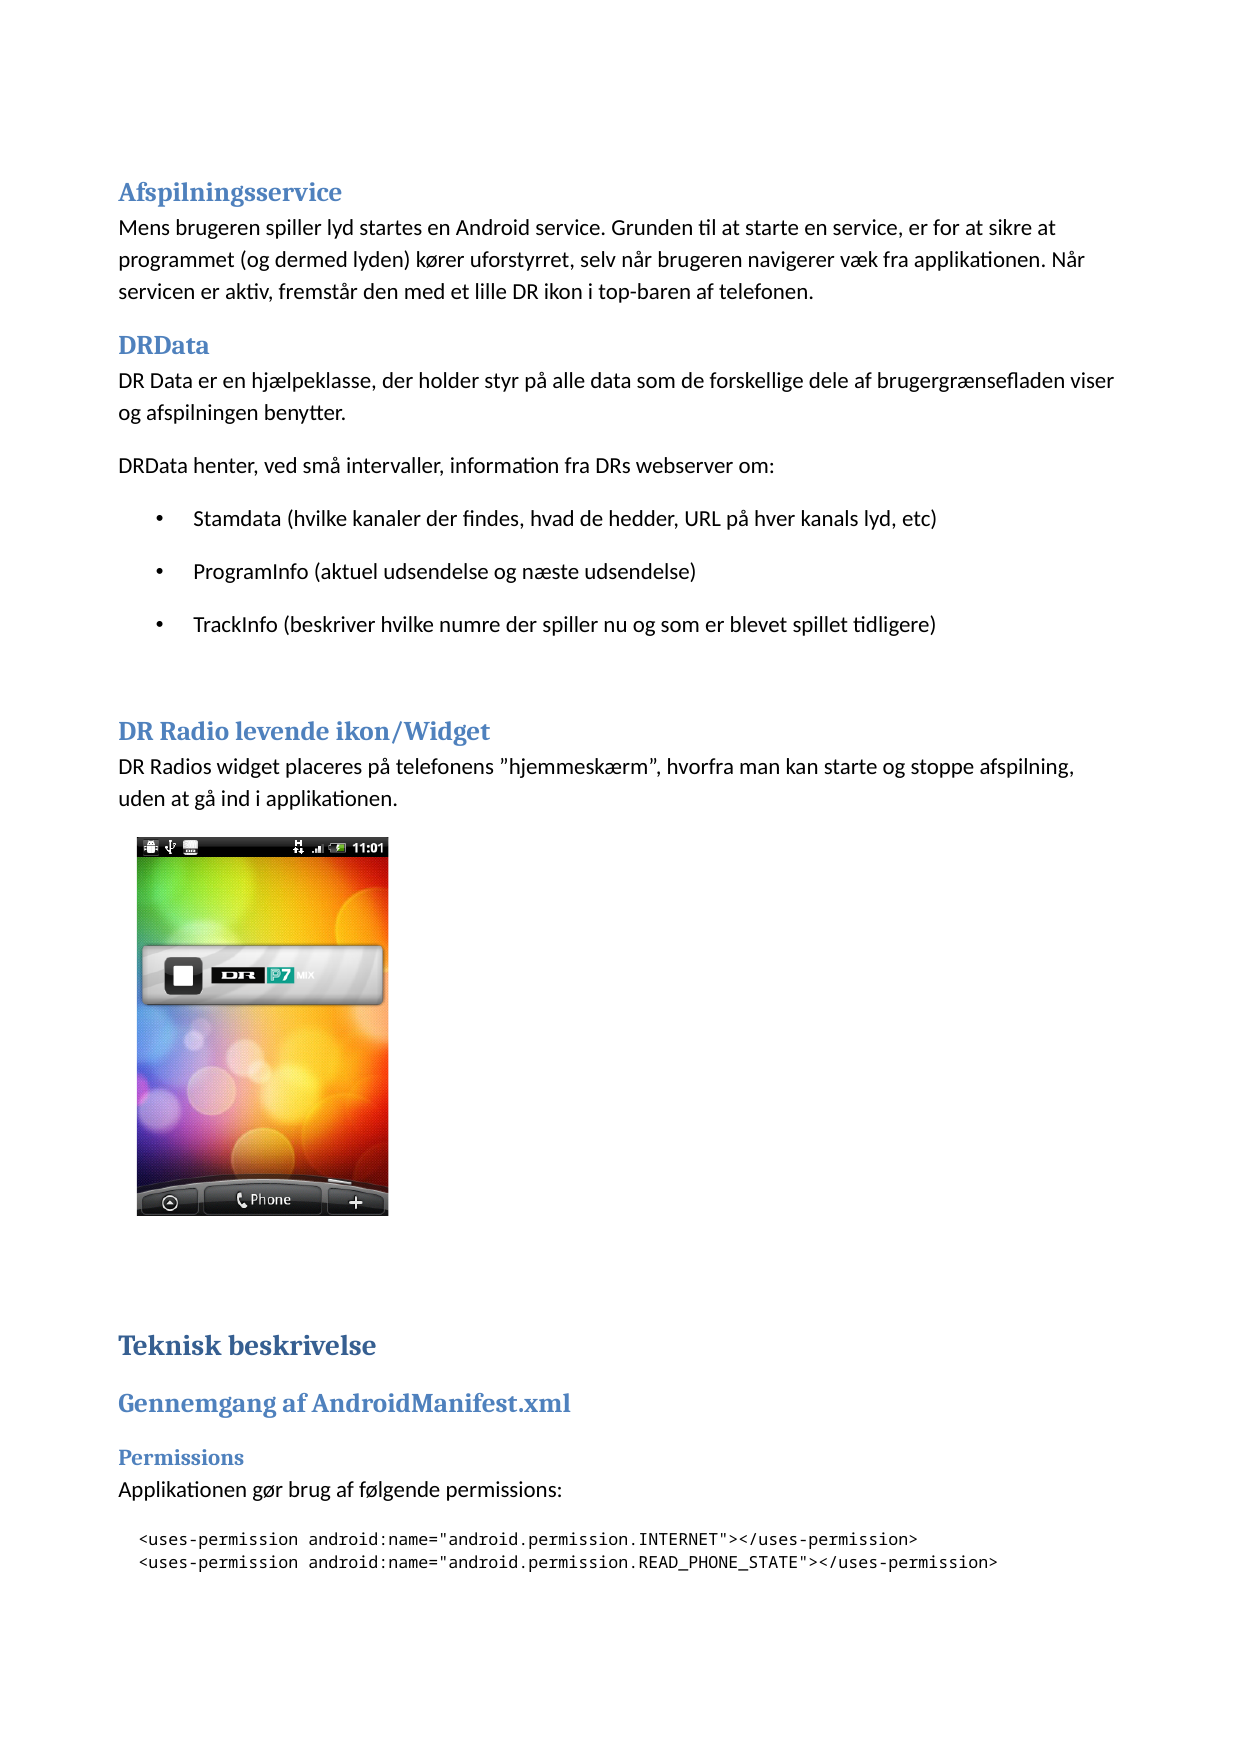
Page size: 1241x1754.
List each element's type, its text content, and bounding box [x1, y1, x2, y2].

list ProgramInfo (aktuel udsendelse og næste udsendelse) [156, 557, 1122, 585]
picture [136, 837, 389, 1216]
text <uses-permission android:name="android.permission.INTERNET"></uses-permission> [118, 1528, 1122, 1551]
text Mens brugeren spiller lyd startes en Android service. Grunden til at starte en service, er for at sikre at programmet (og dermed lyden) kører uforstyrret, selv når brugeren navigerer væk fra applikationen. Når servicen er aktiv, fremstår den med et lille DR ikon i top-baren af telefonen. [118, 213, 1122, 305]
subtitle DR Radio levende ikon/Widget [118, 716, 1122, 747]
subtitle Gennemgang af AndroidManifest.xml [118, 1388, 1122, 1419]
text <uses-permission android:name="android.permission.READ_PHONE_STATE"></uses-permission> [118, 1551, 1122, 1573]
subtitle Permissions [118, 1445, 1122, 1471]
list TrackInfo (beskriver hvilke numre der spiller nu og som er blevet spillet tidligere) [156, 610, 1122, 638]
text Applikationen gør brug af følgende permissions: [118, 1475, 1122, 1503]
text DR Data er en hjælpeklasse, der holder styr på alle data som de forskellige dele af brugergrænsefladen viser og afspilningen benytter. [118, 366, 1122, 426]
text DRData henter, ved små intervaller, information fra DRs webserver om: [118, 451, 1122, 479]
subtitle DRData [118, 330, 1122, 361]
list Stamdata (hvilke kanaler der findes, hvad de hedder, URL på hver kanals lyd, etc) [156, 504, 1122, 532]
text DR Radios widget placeres på telefonens ”hjemmeskærm”, hvorfra man kan starte og stoppe afspilning, uden at gå ind i applikationen. [118, 752, 1122, 812]
subtitle Afspilningsservice [118, 177, 1122, 208]
subtitle Teknisk beskrivelse [118, 1329, 1122, 1362]
